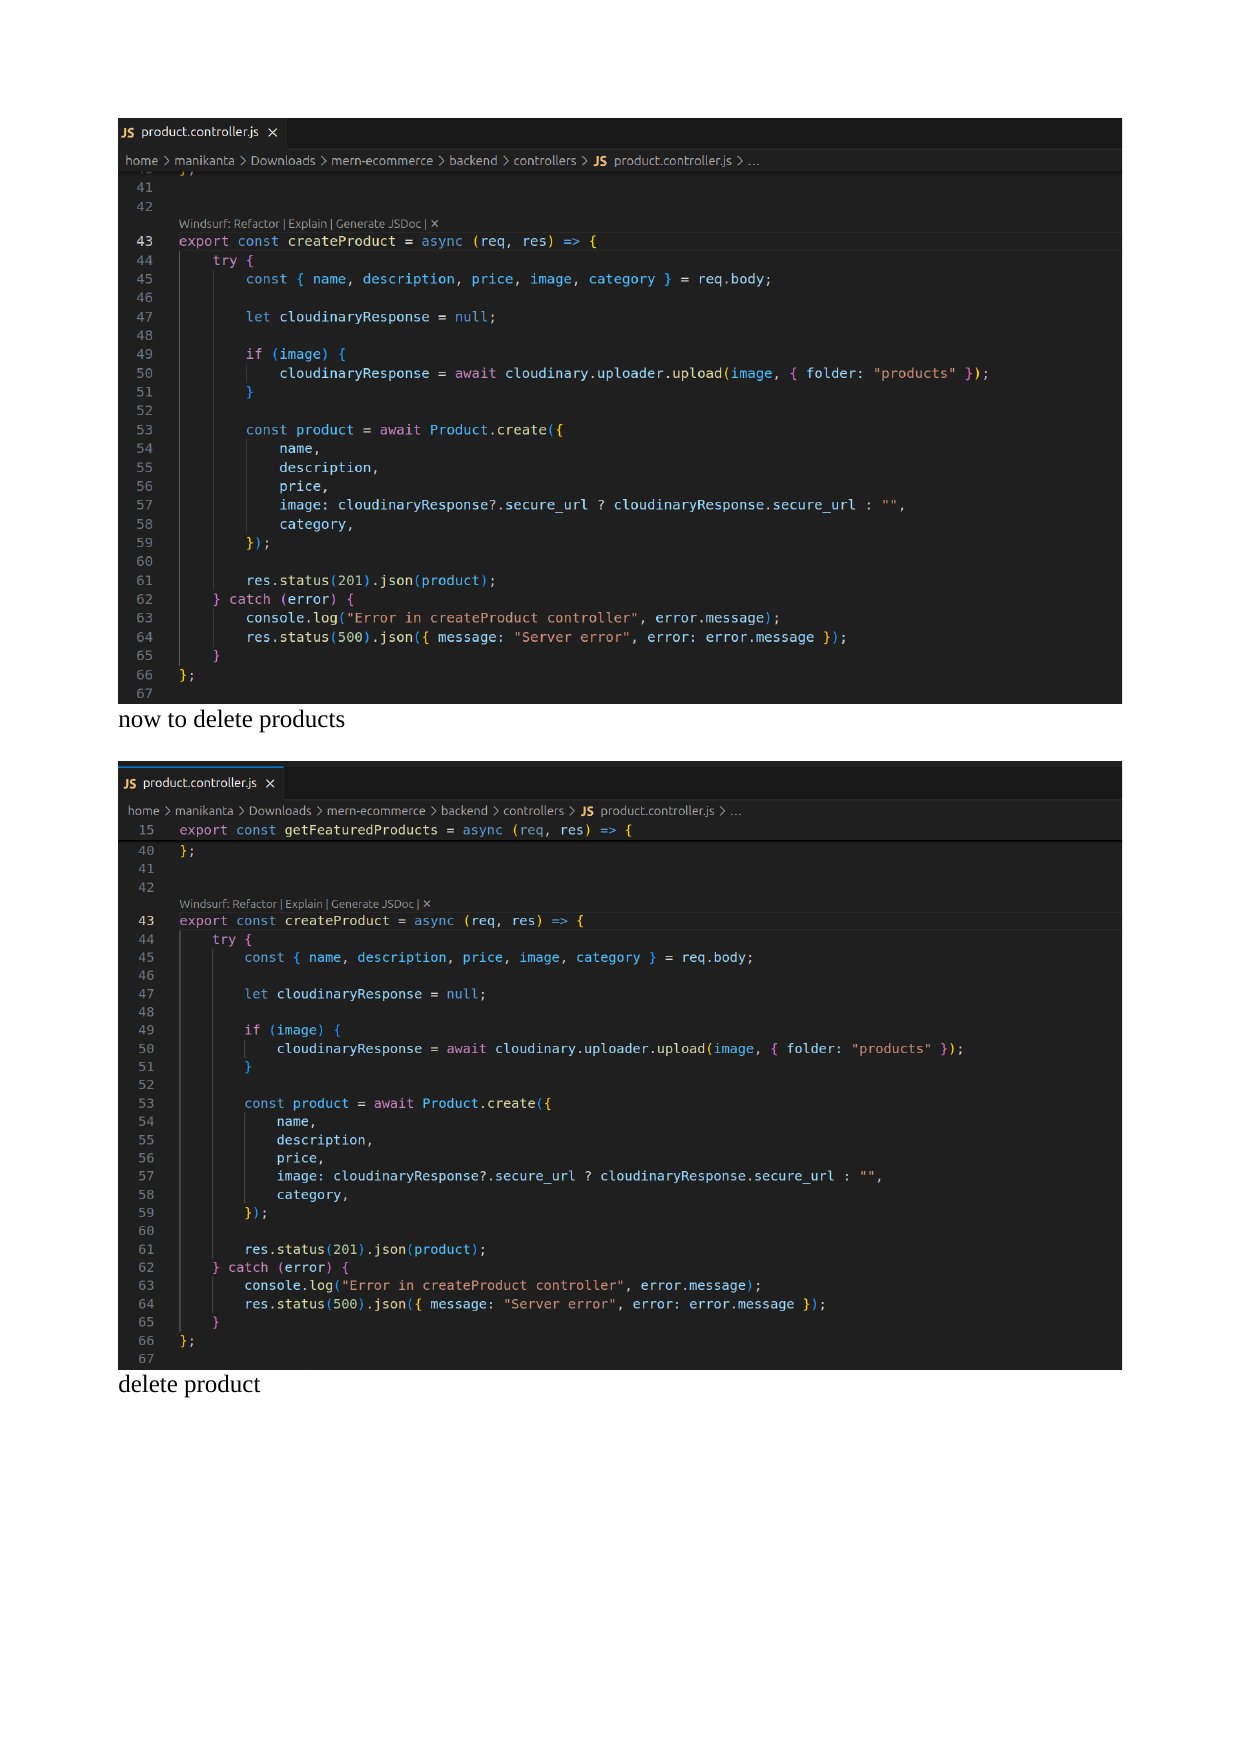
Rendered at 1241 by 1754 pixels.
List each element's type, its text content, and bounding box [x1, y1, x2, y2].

text now to delete products [118, 704, 1122, 732]
picture [118, 118, 1123, 704]
picture [118, 761, 1123, 1370]
text delete product [118, 1370, 1122, 1398]
